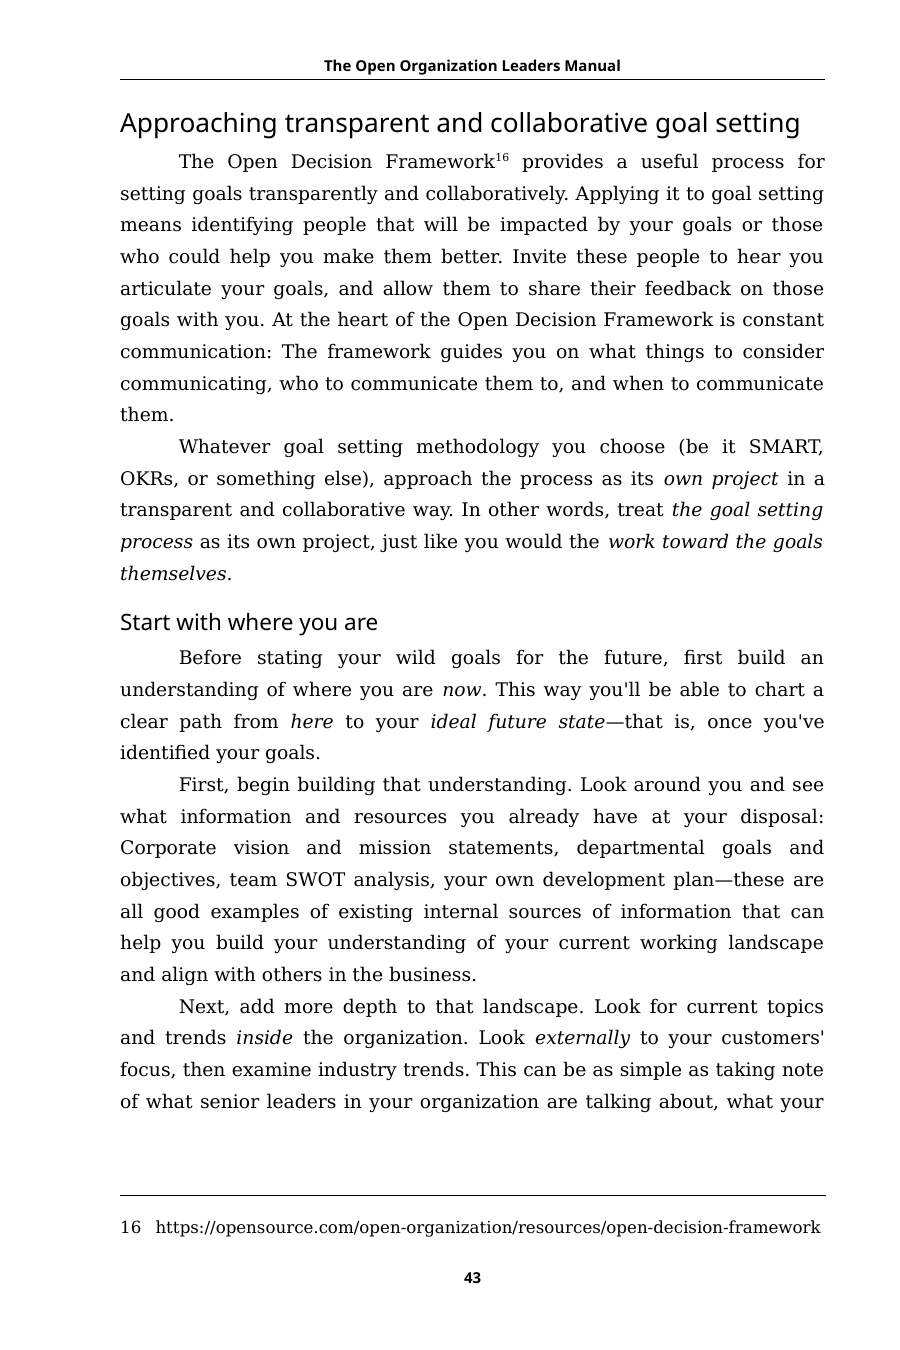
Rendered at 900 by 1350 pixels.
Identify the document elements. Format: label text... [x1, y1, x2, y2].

text Before stating your wild goals for the future, first build an understanding of where you are now. This way you'll be able to chart a clear path from here to your ideal future state—that is, once you've identified your goals. [120, 647, 825, 764]
subtitle Approaching transparent and collaborative goal setting [120, 109, 825, 139]
text Whatever goal setting methodology you choose (be it SMART, OKRs, or something else), approach the process as its own project in a transparent and collaborative way. In other words, treat the goal setting process as its own project, just like you would the work toward the goals themselves. [120, 436, 825, 584]
text https://opensource.com/open-organization/resources/open-decision-framework [120, 1218, 825, 1237]
text The Open Decision Framework provides a useful process for setting goals transparently and collaboratively. Applying it to goal setting means identifying people that will be impacted by your goals or those who could help you make them better. Invite these people to hear you articulate your goals, and allow them to share their feedback on those goals with you. At the heart of the Open Decision Framework is constant communication: The framework guides you on what things to consider communicating, who to communicate them to, and when to communicate them. [120, 151, 825, 426]
text Next, add more depth to that landscape. Look for current topics and trends inside the organization. Look externally to your customers' focus, then examine industry trends. This can be as simple as taking note of what senior leaders in your organization are talking about, what your [120, 996, 825, 1112]
text First, begin building that understanding. Look around you and see what information and resources you already have at your disposal: Corporate vision and mission statements, departmental goals and objectives, team SWOT analysis, your own development plan—these are all good examples of existing internal sources of information that can help you build your understanding of your current working landscape and align with others in the business. [120, 774, 825, 986]
subtitle Start with where you are [120, 609, 825, 635]
